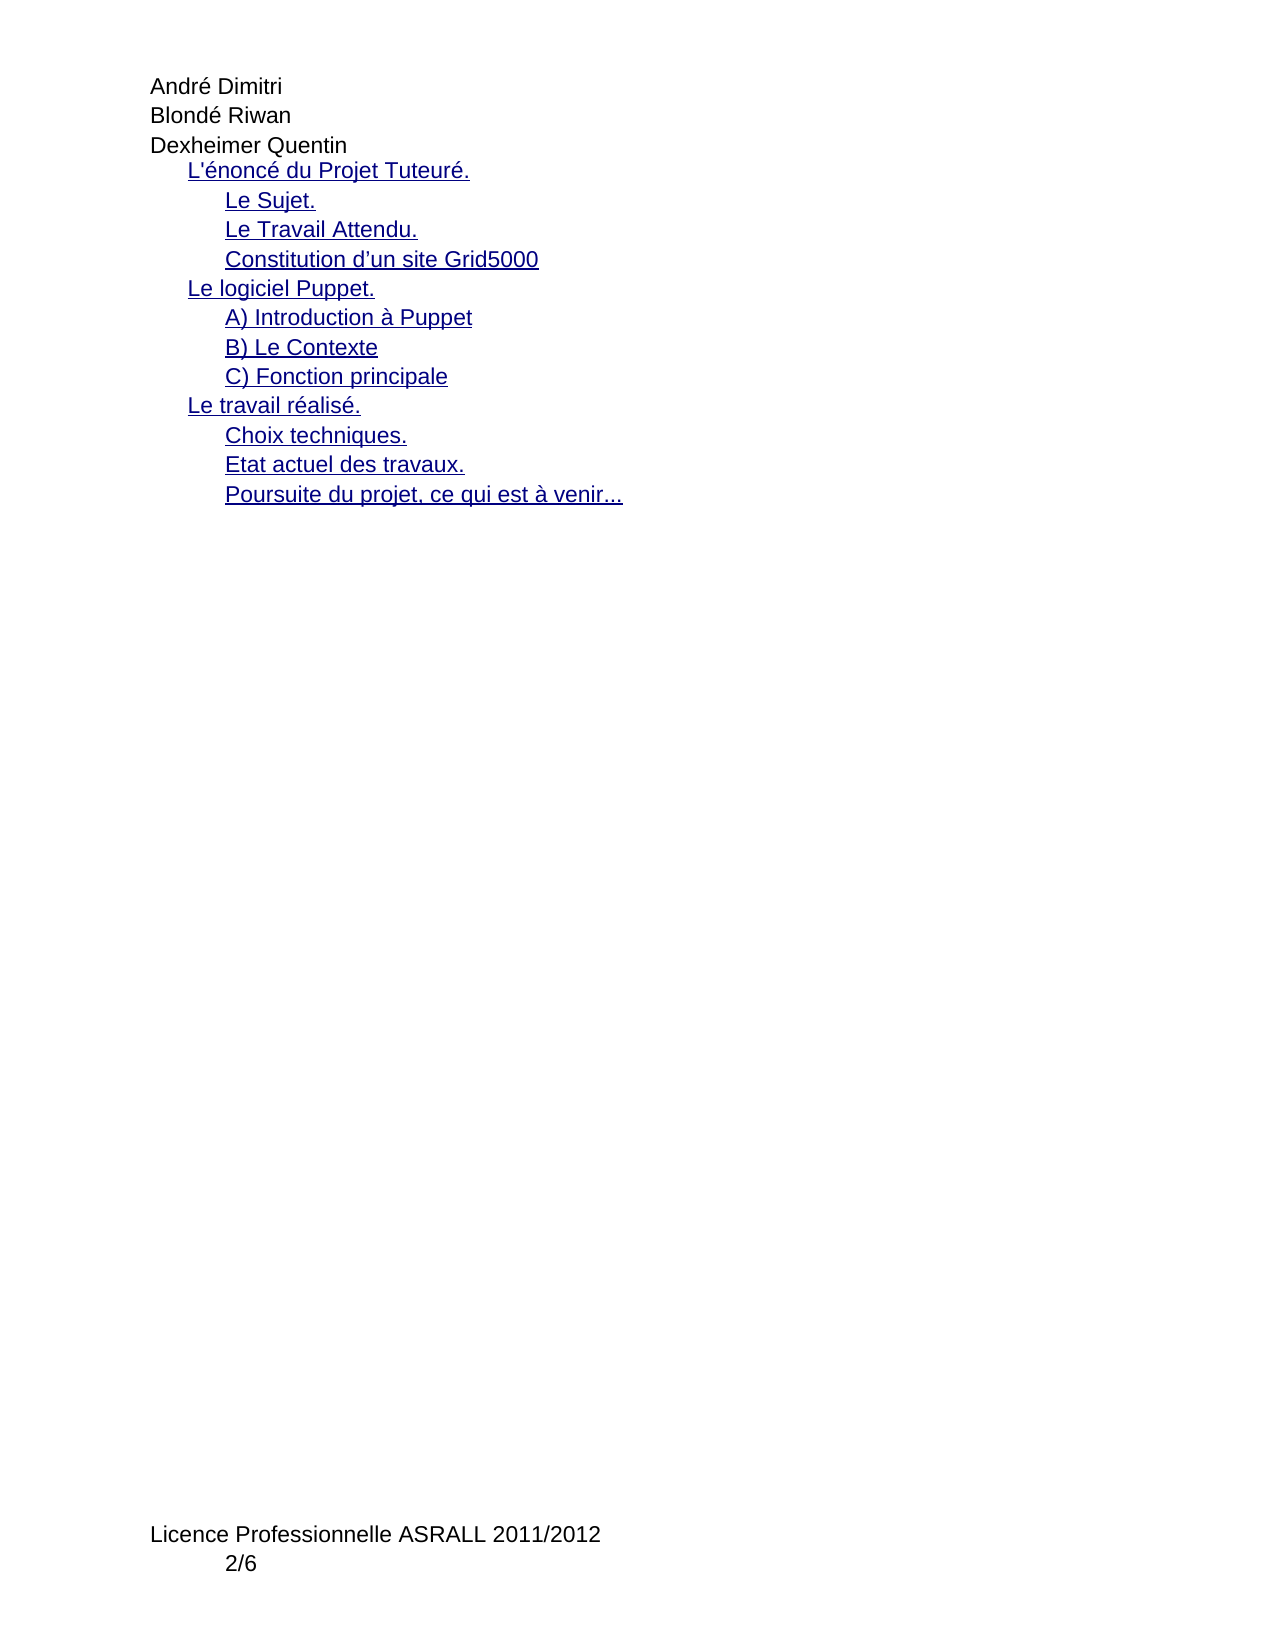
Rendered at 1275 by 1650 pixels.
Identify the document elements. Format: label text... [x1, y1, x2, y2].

text B) Le Contexte [225, 334, 1125, 360]
text Le logiciel Puppet. [187, 276, 1125, 301]
text Le Sujet. [225, 187, 1125, 213]
text C) Fonction principale [225, 364, 1125, 389]
text Le Travail Attendu. [225, 217, 1125, 242]
text Constitution d’un site Grid5000 [225, 246, 1125, 272]
text Le travail réalisé. [187, 393, 1125, 419]
text Choix techniques. [225, 422, 1125, 448]
text A) Introduction à Puppet [225, 305, 1125, 331]
text Etat actuel des travaux. [225, 452, 1125, 477]
text L'énoncé du Projet Tuteuré. [187, 158, 1125, 184]
text Poursuite du projet, ce qui est à venir... [225, 481, 1125, 507]
